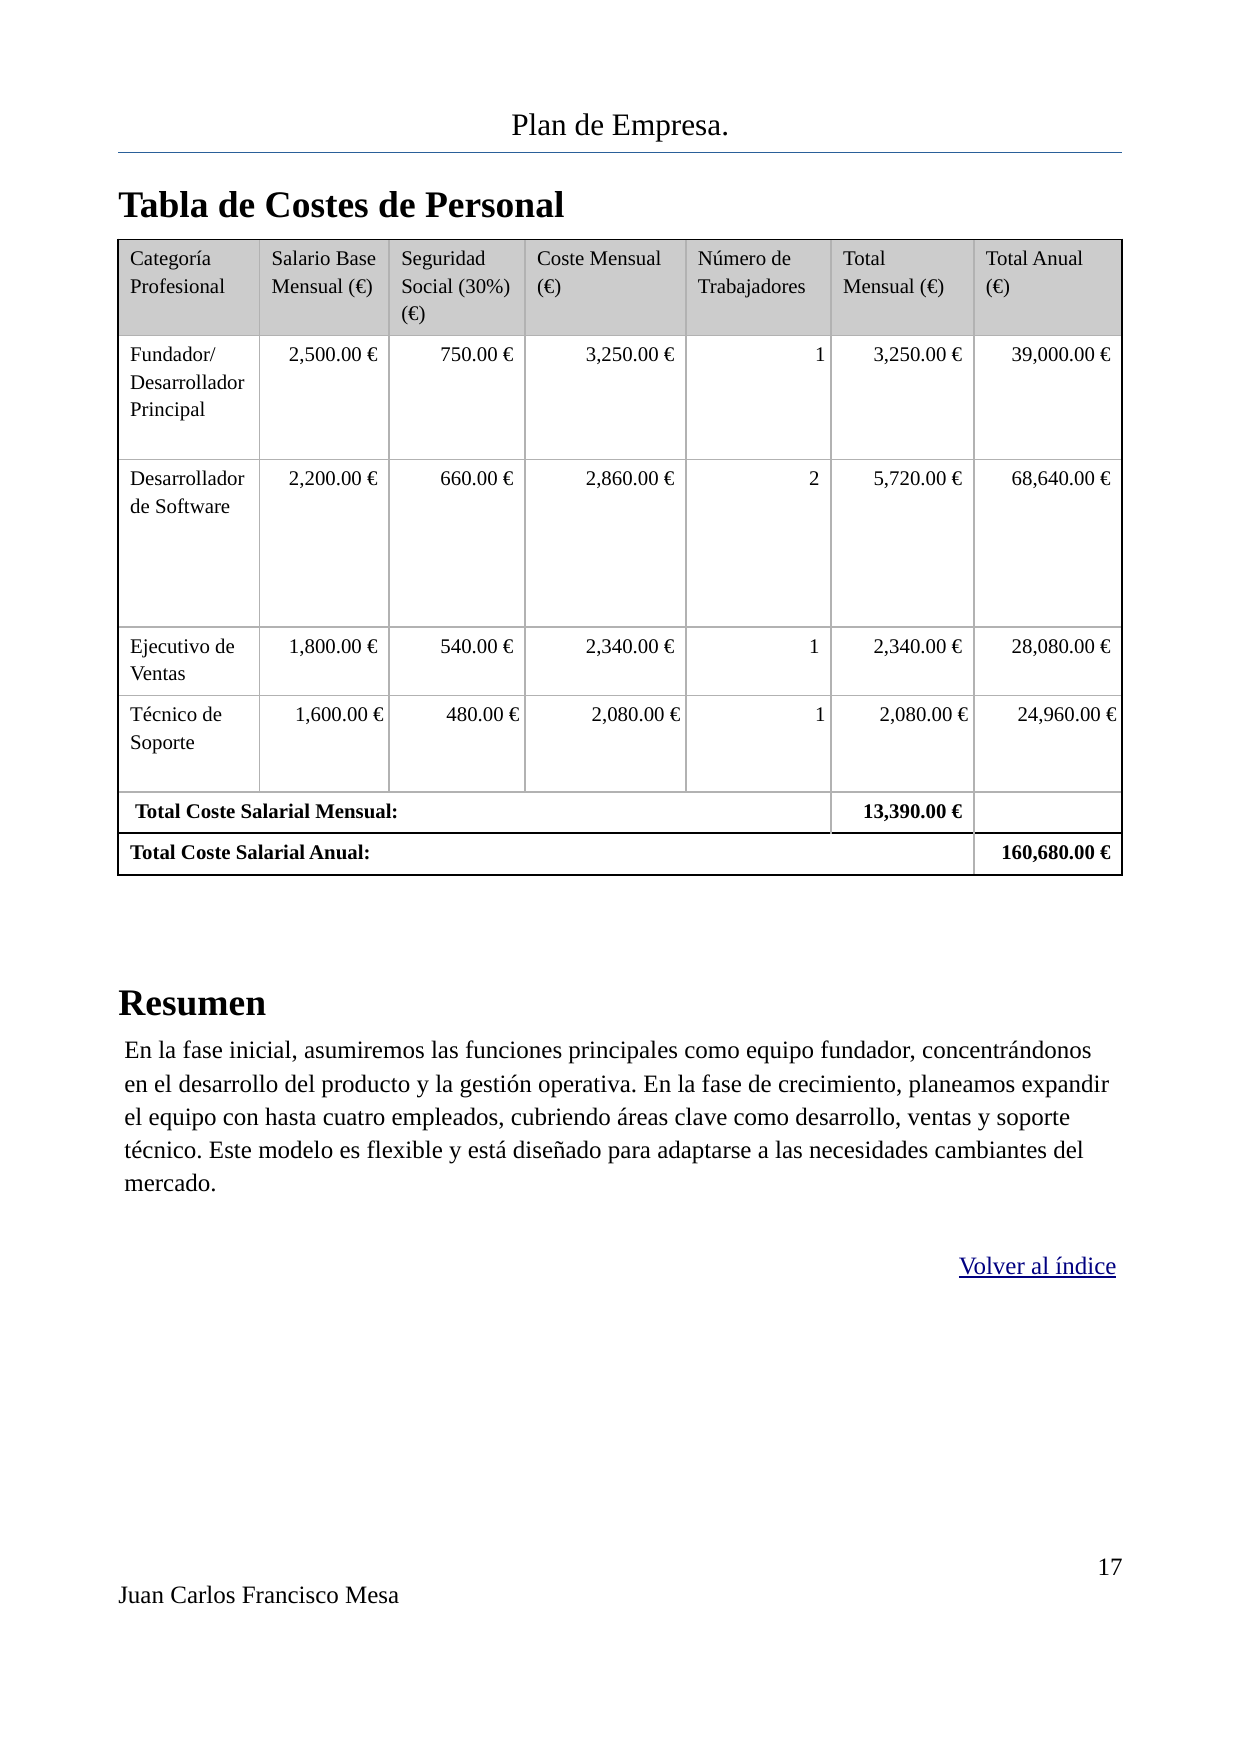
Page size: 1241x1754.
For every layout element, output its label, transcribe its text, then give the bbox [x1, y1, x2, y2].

table_cell Desarrollador de Software [119, 460, 259, 626]
table_cell 540,00 € [390, 628, 524, 695]
table_cell 1 [687, 336, 830, 458]
table_cell 1 [687, 628, 830, 695]
table_cell 28.080,00 € [975, 628, 1121, 695]
table_cell Total Coste Salarial Anual: [119, 834, 973, 874]
table_cell 660,00 € [390, 460, 524, 626]
table_header Salario Base Mensual (€) [260, 240, 388, 335]
table_header Número de Trabajadores [687, 240, 830, 335]
table_cell 68.640,00 € [975, 460, 1121, 626]
table_header Total Anual (€) [975, 240, 1121, 335]
table_header Seguridad Social (30%) (€) [390, 240, 524, 335]
table_cell 1.800,00 € [260, 628, 388, 695]
table_cell 2.500,00 € [260, 336, 388, 458]
table_cell 2 [687, 460, 830, 626]
table_cell 2.080,00 € [832, 696, 973, 791]
table_cell 2.340,00 € [832, 628, 973, 695]
table_cell 39.000,00 € [975, 336, 1121, 458]
table_cell 13.390,00 € [832, 793, 973, 832]
table_cell [975, 793, 1121, 832]
subtitle Tabla de Costes de Personal [118, 183, 1122, 226]
table_cell 1.600,00 € [260, 696, 388, 791]
table_cell 5.720,00 € [832, 460, 973, 626]
table_cell 1 [687, 696, 830, 791]
table_cell 24.960,00 € [975, 696, 1121, 791]
table_cell 160.680,00 € [975, 834, 1121, 874]
table_cell 480,00 € [390, 696, 524, 791]
table_cell Ejecutivo de Ventas [119, 628, 259, 695]
text Volver al índice [124, 1251, 1116, 1280]
table_cell 2.080,00 € [526, 696, 685, 791]
table_cell 3.250,00 € [526, 336, 685, 458]
table_cell 2.340,00 € [526, 628, 685, 695]
table_header Coste Mensual (€) [526, 240, 685, 335]
table_cell 2.860,00 € [526, 460, 685, 626]
table_header Total Mensual (€) [832, 240, 973, 335]
subtitle Resumen [118, 980, 1122, 1023]
table_cell 750,00 € [390, 336, 524, 458]
table_cell Fundador/Desarrollador Principal [119, 336, 259, 458]
table_cell 2.200,00 € [260, 460, 388, 626]
table_header Categoría Profesional [119, 240, 259, 335]
table_cell Total Coste Salarial Mensual: [119, 793, 830, 832]
text En la fase inicial, asumiremos las funciones principales como equipo fundador, concentrándonos en el desarrollo del producto y la gestión operativa. En la fase de crecimiento, planeamos expandir el equipo con hasta cuatro empleados, cubriendo áreas clave como desarrollo, ventas y soporte técnico. Este modelo es flexible y está diseñado para adaptarse a las necesidades cambiantes del mercado. [124, 1036, 1116, 1196]
table_cell 3.250,00 € [832, 336, 973, 458]
table_cell Técnico de Soporte [119, 696, 259, 791]
